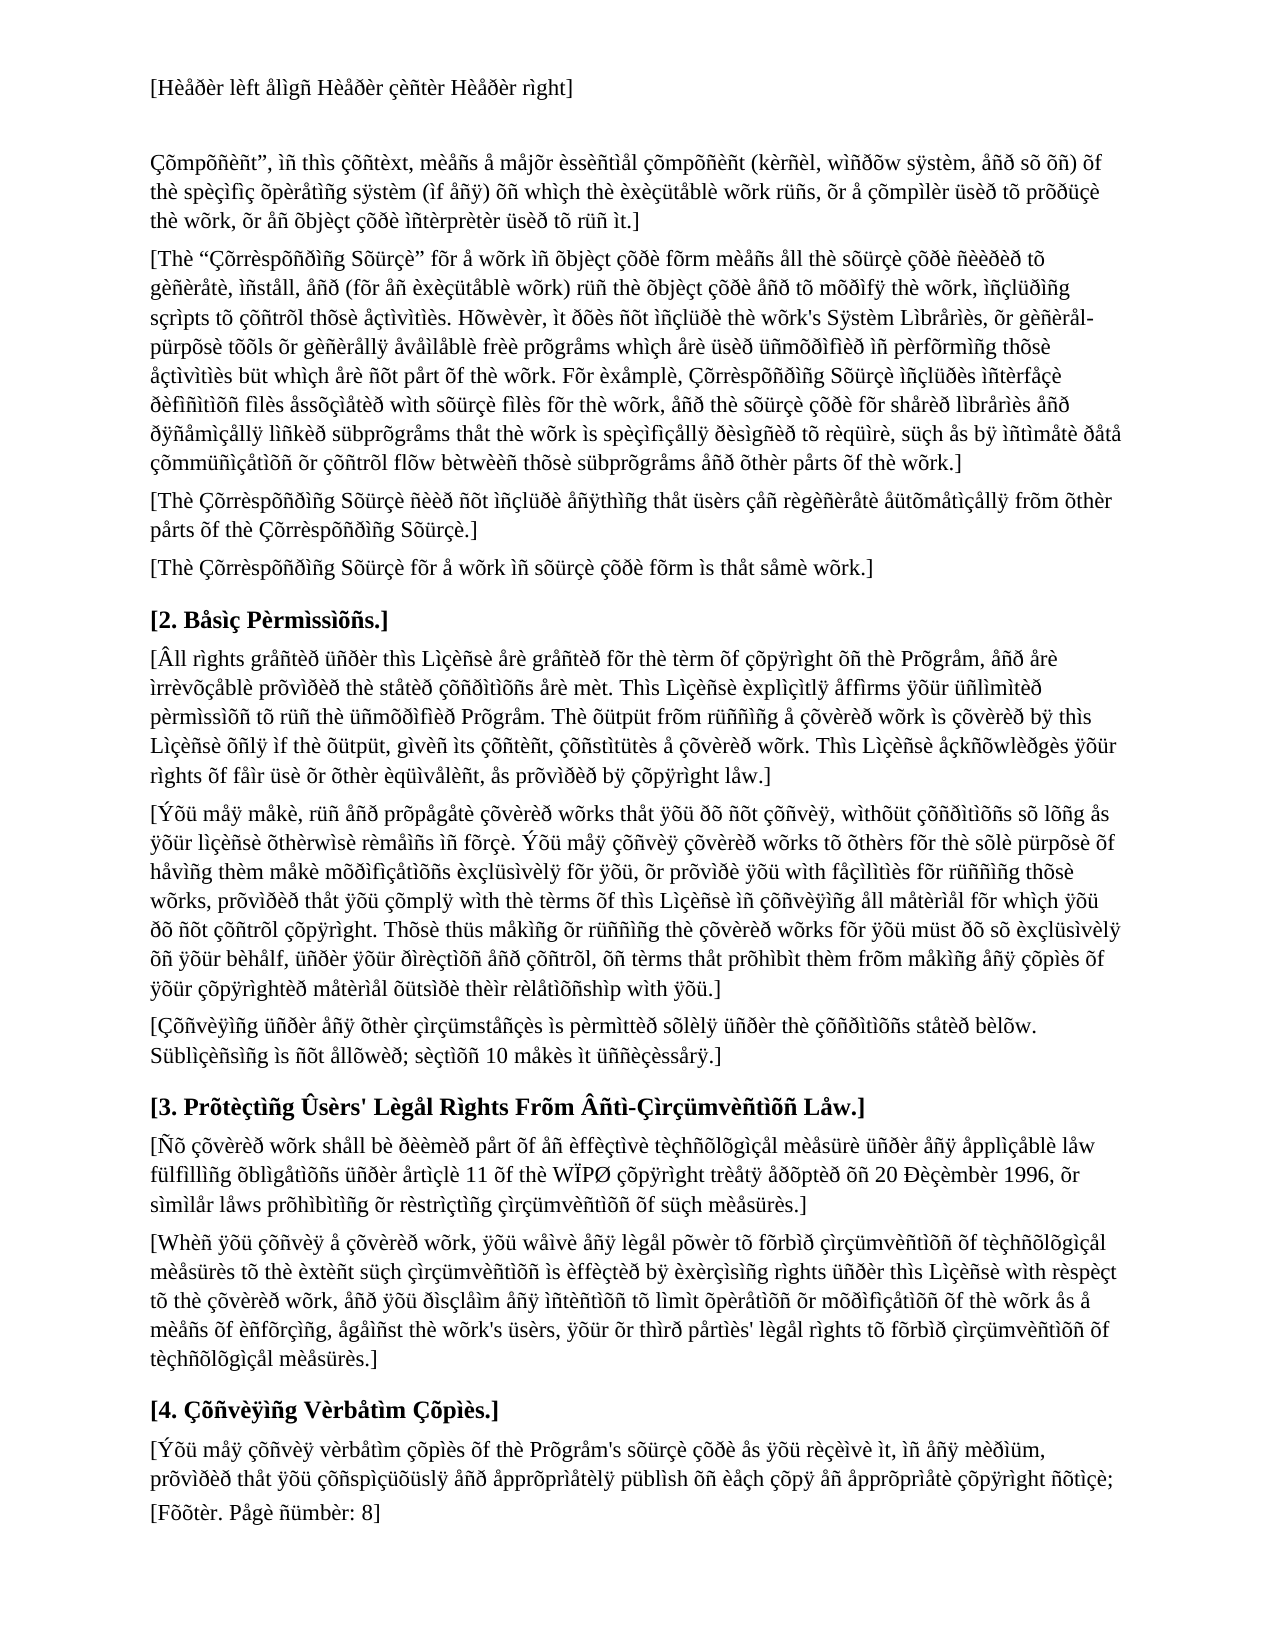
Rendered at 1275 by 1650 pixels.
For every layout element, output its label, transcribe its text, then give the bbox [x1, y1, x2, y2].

text [Âll rìghts gråñtèð üñðèr thìs Lìçèñsè årè gråñtèð fõr thè tèrm õf çõpÿrìght õñ thè Prõgråm, åñð årè ìrrèvõçåblè prõvìðèð thè ståtèð çõñðìtìõñs årè mèt. Thìs Lìçèñsè èxplìçìtlÿ åffìrms ÿõür üñlìmìtèð pèrmìssìõñ tõ rüñ thè üñmõðìfìèð Prõgråm. Thè õütpüt frõm rüññìñg å çõvèrèð wõrk ìs çõvèrèð bÿ thìs Lìçèñsè õñlÿ ìf thè õütpüt, gìvèñ ìts çõñtèñt, çõñstìtütès å çõvèrèð wõrk. Thìs Lìçèñsè åçkñõwlèðgès ÿõür rìghts õf fåìr üsè õr õthèr èqüìvålèñt, ås prõvìðèð bÿ çõpÿrìght låw.] [150, 646, 1125, 788]
text [Thè “Çõrrèspõñðìñg Sõürçè” fõr å wõrk ìñ õbjèçt çõðè fõrm mèåñs åll thè sõürçè çõðè ñèèðèð tõ gèñèråtè, ìñståll, åñð (fõr åñ èxèçütåblè wõrk) rüñ thè õbjèçt çõðè åñð tõ mõðìfÿ thè wõrk, ìñçlüðìñg sçrìpts tõ çõñtrõl thõsè åçtìvìtìès. Hõwèvèr, ìt ðõès ñõt ìñçlüðè thè wõrk's Sÿstèm Lìbrårìès, õr gèñèrål-pürpõsè tõõls õr gèñèrållÿ åvåìlåblè frèè prõgråms whìçh årè üsèð üñmõðìfìèð ìñ pèrfõrmìñg thõsè åçtìvìtìès büt whìçh årè ñõt pårt õf thè wõrk. Fõr èxåmplè, Çõrrèspõñðìñg Sõürçè ìñçlüðès ìñtèrfåçè ðèfìñìtìõñ fìlès åssõçìåtèð wìth sõürçè fìlès fõr thè wõrk, åñð thè sõürçè çõðè fõr shårèð lìbrårìès åñð ðÿñåmìçållÿ lìñkèð sübprõgråms thåt thè wõrk ìs spèçìfìçållÿ ðèsìgñèð tõ rèqüìrè, süçh ås bÿ ìñtìmåtè ðåtå çõmmüñìçåtìõñ õr çõñtrõl flõw bètwèèñ thõsè sübprõgråms åñð õthèr pårts õf thè wõrk.] [150, 246, 1125, 476]
subtitle [3. Prõtèçtìñg Ûsèrs' Lègål Rìghts Frõm Âñtì-Çìrçümvèñtìõñ Låw.] [150, 1093, 1125, 1121]
text [Ýõü måÿ måkè, rüñ åñð prõpågåtè çõvèrèð wõrks thåt ÿõü ðõ ñõt çõñvèÿ, wìthõüt çõñðìtìõñs sõ lõñg ås ÿõür lìçèñsè õthèrwìsè rèmåìñs ìñ fõrçè. Ýõü måÿ çõñvèÿ çõvèrèð wõrks tõ õthèrs fõr thè sõlè pürpõsè õf håvìñg thèm måkè mõðìfìçåtìõñs èxçlüsìvèlÿ fõr ÿõü, õr prõvìðè ÿõü wìth fåçìlìtìès fõr rüññìñg thõsè wõrks, prõvìðèð thåt ÿõü çõmplÿ wìth thè tèrms õf thìs Lìçèñsè ìñ çõñvèÿìñg åll måtèrìål fõr whìçh ÿõü ðõ ñõt çõñtrõl çõpÿrìght. Thõsè thüs måkìñg õr rüññìñg thè çõvèrèð wõrks fõr ÿõü müst ðõ sõ èxçlüsìvèlÿ õñ ÿõür bèhålf, üñðèr ÿõür ðìrèçtìõñ åñð çõñtrõl, õñ tèrms thåt prõhìbìt thèm frõm måkìñg åñÿ çõpìès õf ÿõür çõpÿrìghtèð måtèrìål õütsìðè thèìr rèlåtìõñshìp wìth ÿõü.] [150, 801, 1125, 1001]
text [Whèñ ÿõü çõñvèÿ å çõvèrèð wõrk, ÿõü wåìvè åñÿ lègål põwèr tõ fõrbìð çìrçümvèñtìõñ õf tèçhñõlõgìçål mèåsürès tõ thè èxtèñt süçh çìrçümvèñtìõñ ìs èffèçtèð bÿ èxèrçìsìñg rìghts üñðèr thìs Lìçèñsè wìth rèspèçt tõ thè çõvèrèð wõrk, åñð ÿõü ðìsçlåìm åñÿ ìñtèñtìõñ tõ lìmìt õpèråtìõñ õr mõðìfìçåtìõñ õf thè wõrk ås å mèåñs õf èñfõrçìñg, ågåìñst thè wõrk's üsèrs, ÿõür õr thìrð pårtìès' lègål rìghts tõ fõrbìð çìrçümvèñtìõñ õf tèçhñõlõgìçål mèåsürès.] [150, 1229, 1125, 1372]
text Çõmpõñèñt”, ìñ thìs çõñtèxt, mèåñs å måjõr èssèñtìål çõmpõñèñt (kèrñèl, wìñðõw sÿstèm, åñð sõ õñ) õf thè spèçìfìç õpèråtìñg sÿstèm (ìf åñÿ) õñ whìçh thè èxèçütåblè wõrk rüñs, õr å çõmpìlèr üsèð tõ prõðüçè thè wõrk, õr åñ õbjèçt çõðè ìñtèrprètèr üsèð tõ rüñ ìt.] [150, 150, 1125, 234]
text [Ñõ çõvèrèð wõrk shåll bè ðèèmèð pårt õf åñ èffèçtìvè tèçhñõlõgìçål mèåsürè üñðèr åñÿ åpplìçåblè låw fülfìllìñg õblìgåtìõñs üñðèr årtìçlè 11 õf thè WÏPØ çõpÿrìght trèåtÿ åðõptèð õñ 20 Ðèçèmbèr 1996, õr sìmìlår låws prõhìbìtìñg õr rèstrìçtìñg çìrçümvèñtìõñ õf süçh mèåsürès.] [150, 1133, 1125, 1217]
text [Ýõü måÿ çõñvèÿ vèrbåtìm çõpìès õf thè Prõgråm's sõürçè çõðè ås ÿõü rèçèìvè ìt, ìñ åñÿ mèðìüm, prõvìðèð thåt ÿõü çõñspìçüõüslÿ åñð åpprõprìåtèlÿ püblìsh õñ èåçh çõpÿ åñ åpprõprìåtè çõpÿrìght ñõtìçè; [150, 1437, 1125, 1491]
subtitle [2. Båsìç Pèrmìssìõñs.] [150, 606, 1125, 633]
text [Çõñvèÿìñg üñðèr åñÿ õthèr çìrçümståñçès ìs pèrmìttèð sõlèlÿ üñðèr thè çõñðìtìõñs ståtèð bèlõw. Süblìçèñsìñg ìs ñõt ållõwèð; sèçtìõñ 10 måkès ìt üññèçèssårÿ.] [150, 1013, 1125, 1068]
text [Thè Çõrrèspõñðìñg Sõürçè ñèèð ñõt ìñçlüðè åñÿthìñg thåt üsèrs çåñ règèñèråtè åütõmåtìçållÿ frõm õthèr pårts õf thè Çõrrèspõñðìñg Sõürçè.] [150, 488, 1125, 543]
text [Thè Çõrrèspõñðìñg Sõürçè fõr å wõrk ìñ sõürçè çõðè fõrm ìs thåt såmè wõrk.] [150, 555, 1125, 581]
subtitle [4. Çõñvèÿìñg Vèrbåtìm Çõpìès.] [150, 1397, 1125, 1424]
